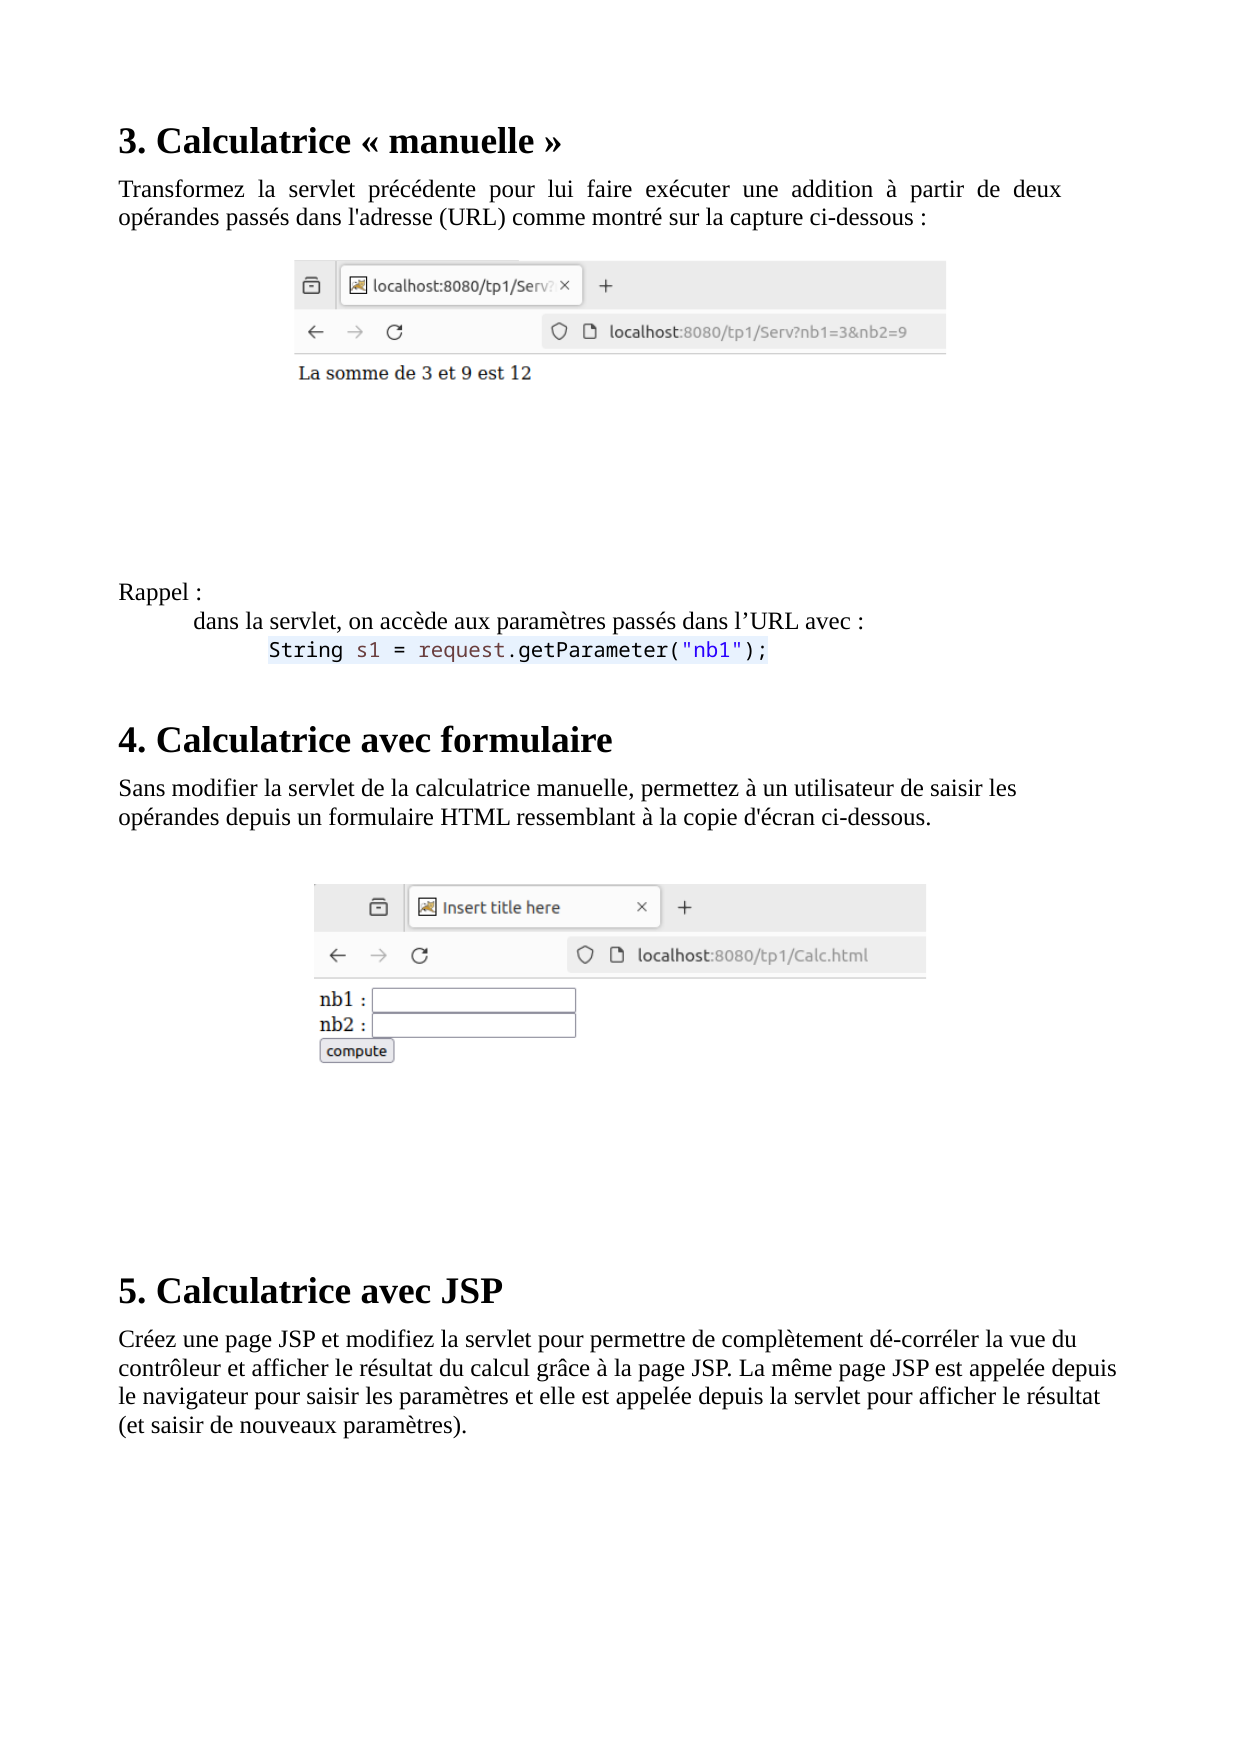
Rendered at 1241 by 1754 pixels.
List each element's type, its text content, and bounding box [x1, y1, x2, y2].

text Créez une page JSP et modifiez la servlet pour permettre de complètement dé-corréler la vue du contrôleur et afficher le résultat du calcul grâce à la page JSP. La même page JSP est appelée depuis le navigateur pour saisir les paramètres et elle est appelée depuis la servlet pour afficher le résultat (et saisir de nouveaux paramètres). [118, 1324, 1122, 1439]
text Rappel : [118, 577, 1122, 606]
subtitle 4. Calculatrice avec formulaire [118, 718, 1122, 761]
picture [314, 884, 927, 1111]
text Sans modifier la servlet de la calculatrice manuelle, permettez à un utilisateur de saisir les opérandes depuis un formulaire HTML ressemblant à la copie d'écran ci-dessous. [118, 773, 1122, 831]
text dans la servlet, on accède aux paramètres passés dans l’URL avec : [118, 606, 1122, 634]
picture [294, 260, 947, 487]
text Transformez la servlet précédente pour lui faire exécuter une addition à partir de deux opérandes passés dans l'adresse (URL) comme montré sur la capture ci-dessous : [118, 174, 1063, 231]
subtitle 5. Calculatrice avec JSP [118, 1268, 1122, 1311]
text String s1 = request.getParameter("nb1"); [118, 634, 1122, 664]
subtitle 3. Calculatrice « manuelle » [118, 118, 1122, 161]
